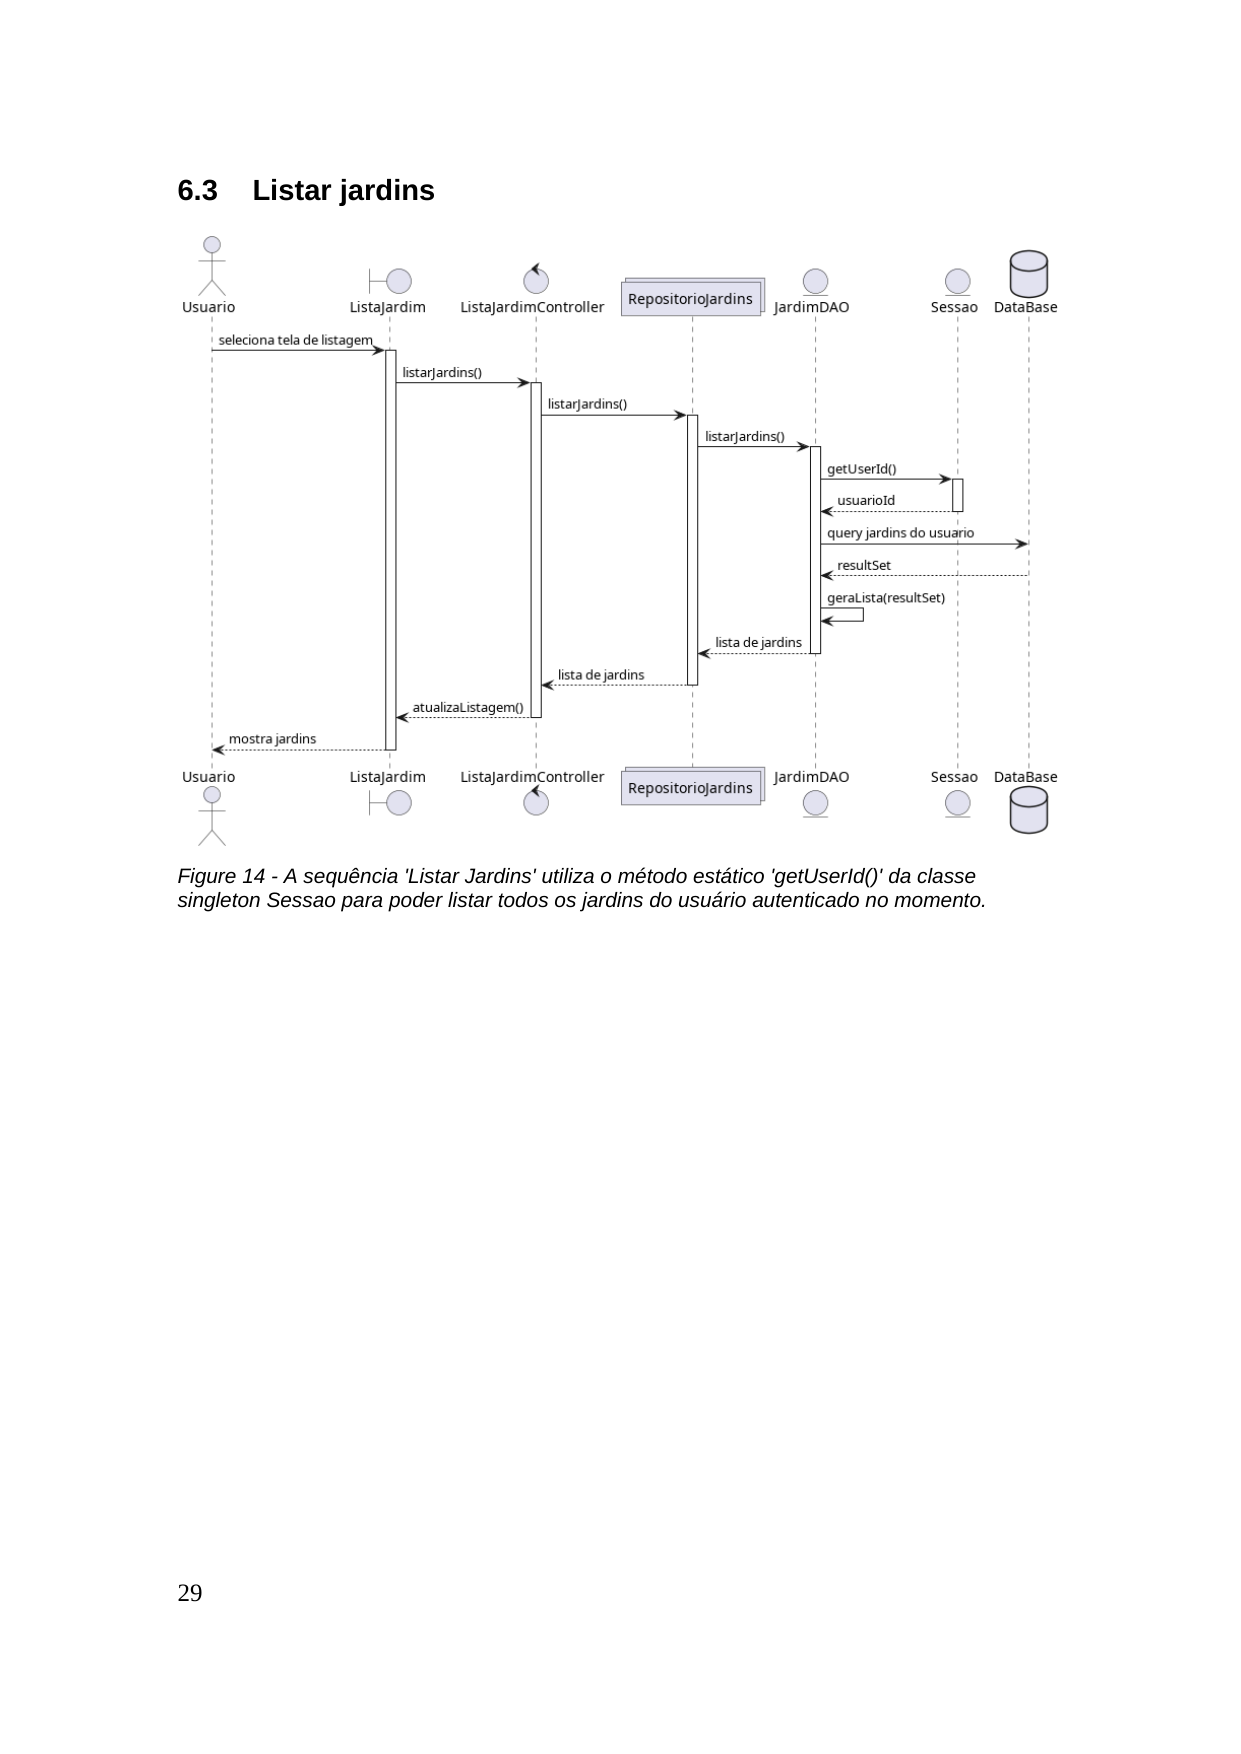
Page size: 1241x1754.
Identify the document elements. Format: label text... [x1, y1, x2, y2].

picture [177, 231, 1063, 851]
subtitle Listar jardins [177, 173, 1063, 206]
text Figure 14 - A sequência 'Listar Jardins' utiliza o método estático 'getUserId()' da classe singleton Sessao para poder listar todos os jardins do usuário autenticado no momento. [177, 851, 1063, 911]
